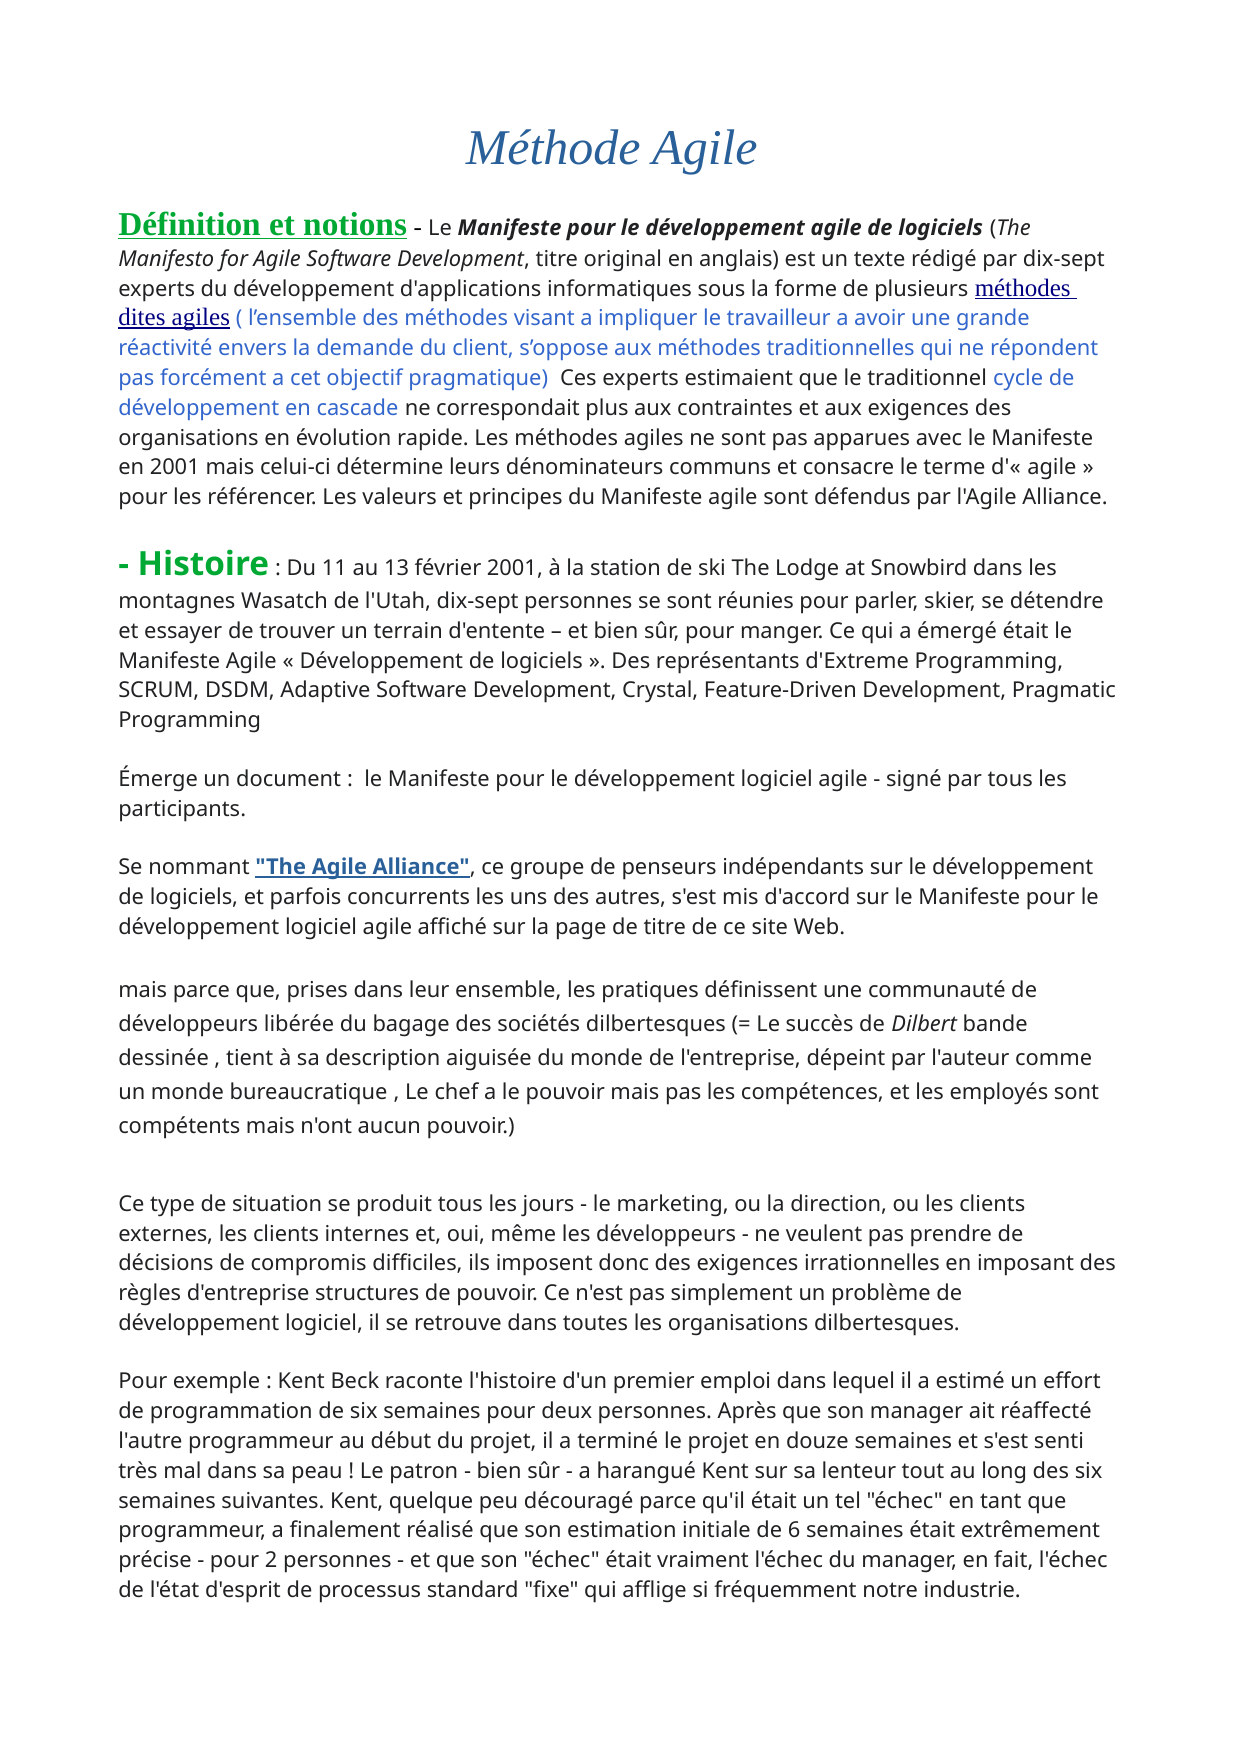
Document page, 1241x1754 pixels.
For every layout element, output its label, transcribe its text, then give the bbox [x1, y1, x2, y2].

text Définition et notions - Le Manifeste pour le développement agile de logiciels (The Manifesto for Agile Software Development, titre original en anglais) est un texte rédigé par dix-sept experts du développement d'applications informatiques sous la forme de plusieurs méthodes dites agiles ( l’ensemble des méthodes visant a impliquer le travailleur a avoir une grande réactivité envers la demande du client, s’oppose aux méthodes traditionnelles qui ne répondent pas forcément a cet objectif pragmatique) Ces experts estimaient que le traditionnel cycle de développement en cascade ne correspondait plus aux contraintes et aux exigences des organisations en évolution rapide. Les méthodes agiles ne sont pas apparues avec le Manifeste en 2001 mais celui-ci détermine leurs dénominateurs communs et consacre le terme d'« agile » pour les référencer. Les valeurs et principes du Manifeste agile sont défendus par l'Agile Alliance. [118, 204, 1122, 511]
text Pour exemple : Kent Beck raconte l'histoire d'un premier emploi dans lequel il a estimé un effort de programmation de six semaines pour deux personnes. Après que son manager ait réaffecté l'autre programmeur au début du projet, il a terminé le projet en douze semaines et s'est senti très mal dans sa peau ! Le patron - bien sûr - a harangué Kent sur sa lenteur tout au long des six semaines suivantes. Kent, quelque peu découragé parce qu'il était un tel "échec" en tant que programmeur, a finalement réalisé que son estimation initiale de 6 semaines était extrêmement précise - pour 2 personnes - et que son "échec" était vraiment l'échec du manager, en fait, l'échec de l'état d'esprit de processus standard "fixe" qui afflige si fréquemment notre industrie. [118, 1365, 1122, 1604]
text Méthode Agile [118, 118, 1122, 176]
text Émerge un document : le Manifeste pour le développement logiciel agile - signé par tous les participants. [118, 763, 1122, 822]
text Se nommant "The Agile Alliance", ce groupe de penseurs indépendants sur le développement de logiciels, et parfois concurrents les uns des autres, s'est mis d'accord sur le Manifeste pour le développement logiciel agile affiché sur la page de titre de ce site Web. [118, 851, 1122, 940]
text - Histoire : Du 11 au 13 février 2001, à la station de ski The Lodge at Snowbird dans les montagnes Wasatch de l'Utah, dix-sept personnes se sont réunies pour parler, skier, se détendre et essayer de trouver un terrain d'entente – et bien sûr, pour manger. Ce qui a émergé était le Manifeste Agile « Développement de logiciels ». Des représentants d'Extreme Programming, SCRUM, DSDM, Adaptive Software Development, Crystal, Feature-Driven Development, Pragmatic Programming [118, 539, 1122, 734]
text mais parce que, prises dans leur ensemble, les pratiques définissent une communauté de développeurs libérée du bagage des sociétés dilbertesques (= Le succès de Dilbert bande dessinée , tient à sa description aiguisée du monde de l'entreprise, dépeint par l'auteur comme un monde bureaucratique , Le chef a le pouvoir mais pas les compétences, et les employés sont compétents mais n'ont aucun pouvoir.) [118, 940, 1122, 1140]
text Ce type de situation se produit tous les jours - le marketing, ou la direction, ou les clients externes, les clients internes et, oui, même les développeurs - ne veulent pas prendre de décisions de compromis difficiles, ils imposent donc des exigences irrationnelles en imposant des règles d'entreprise structures de pouvoir. Ce n'est pas simplement un problème de développement logiciel, il se retrouve dans toutes les organisations dilbertesques. [118, 1188, 1122, 1337]
